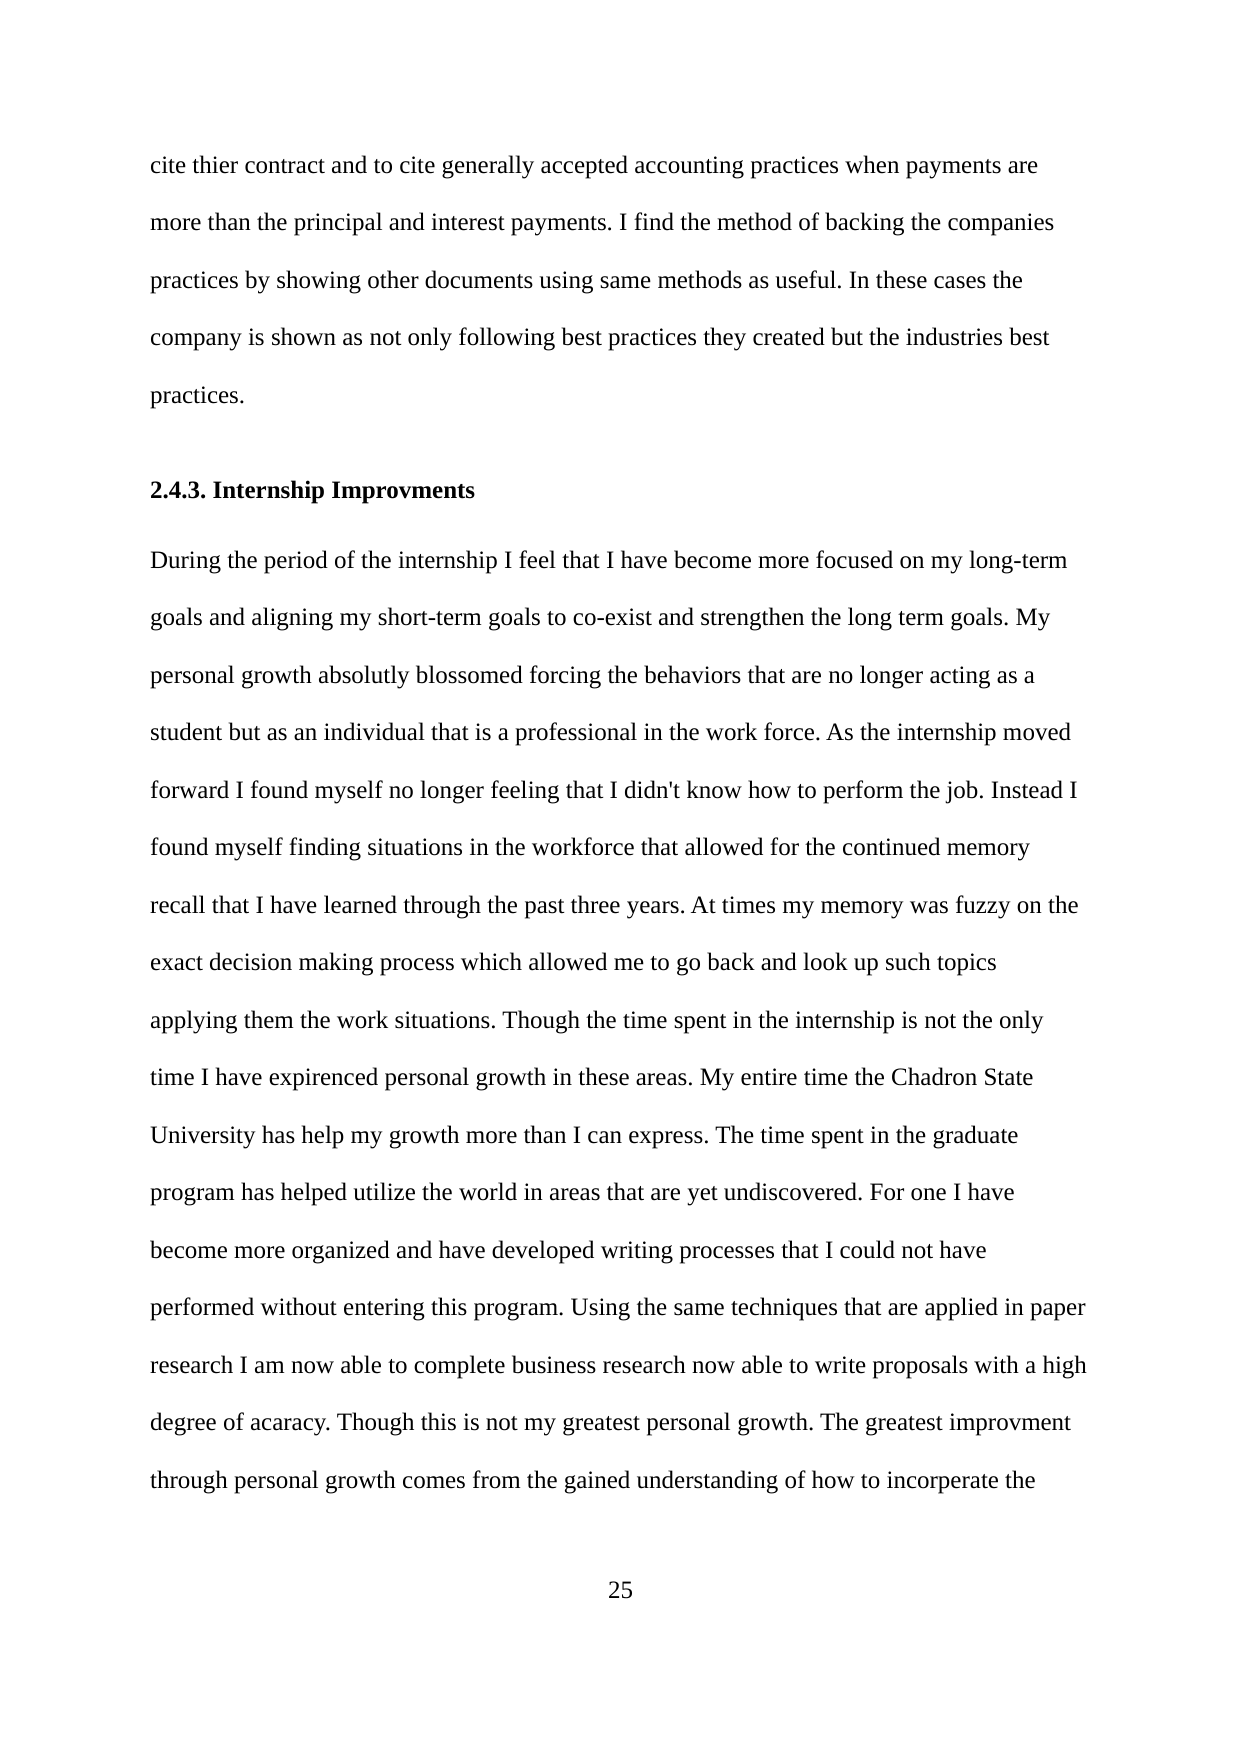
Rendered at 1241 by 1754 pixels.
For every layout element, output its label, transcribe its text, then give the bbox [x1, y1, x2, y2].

text During the period of the internship I feel that I have become more focused on my long-term goals and aligning my short-term goals to co-exist and strengthen the long term goals. My personal growth absolutly blossomed forcing the behaviors that are no longer acting as a student but as an individual that is a professional in the work force. As the internship moved forward I found myself no longer feeling that I didn't know how to perform the job. Instead I found myself finding situations in the workforce that allowed for the continued memory recall that I have learned through the past three years. At times my memory was fuzzy on the exact decision making process which allowed me to go back and look up such topics applying them the work situations. Though the time spent in the internship is not the only time I have expirenced personal growth in these areas. My entire time the Chadron State University has help my growth more than I can express. The time spent in the graduate program has helped utilize the world in areas that are yet undiscovered. For one I have become more organized and have developed writing processes that I could not have performed without entering this program. Using the same techniques that are applied in paper research I am now able to complete business research now able to write proposals with a high degree of acaracy. Though this is not my greatest personal growth. The greatest improvment through personal growth comes from the gained understanding of how to incorperate the [150, 545, 1091, 1494]
text cite thier contract and to cite generally accepted accounting practices when payments are more than the principal and interest payments. I find the method of backing the companies practices by showing other documents using same methods as useful. In these cases the company is shown as not only following best practices they created but the industries best practices. [150, 150, 1091, 409]
subtitle Internship Improvments [150, 475, 1091, 504]
